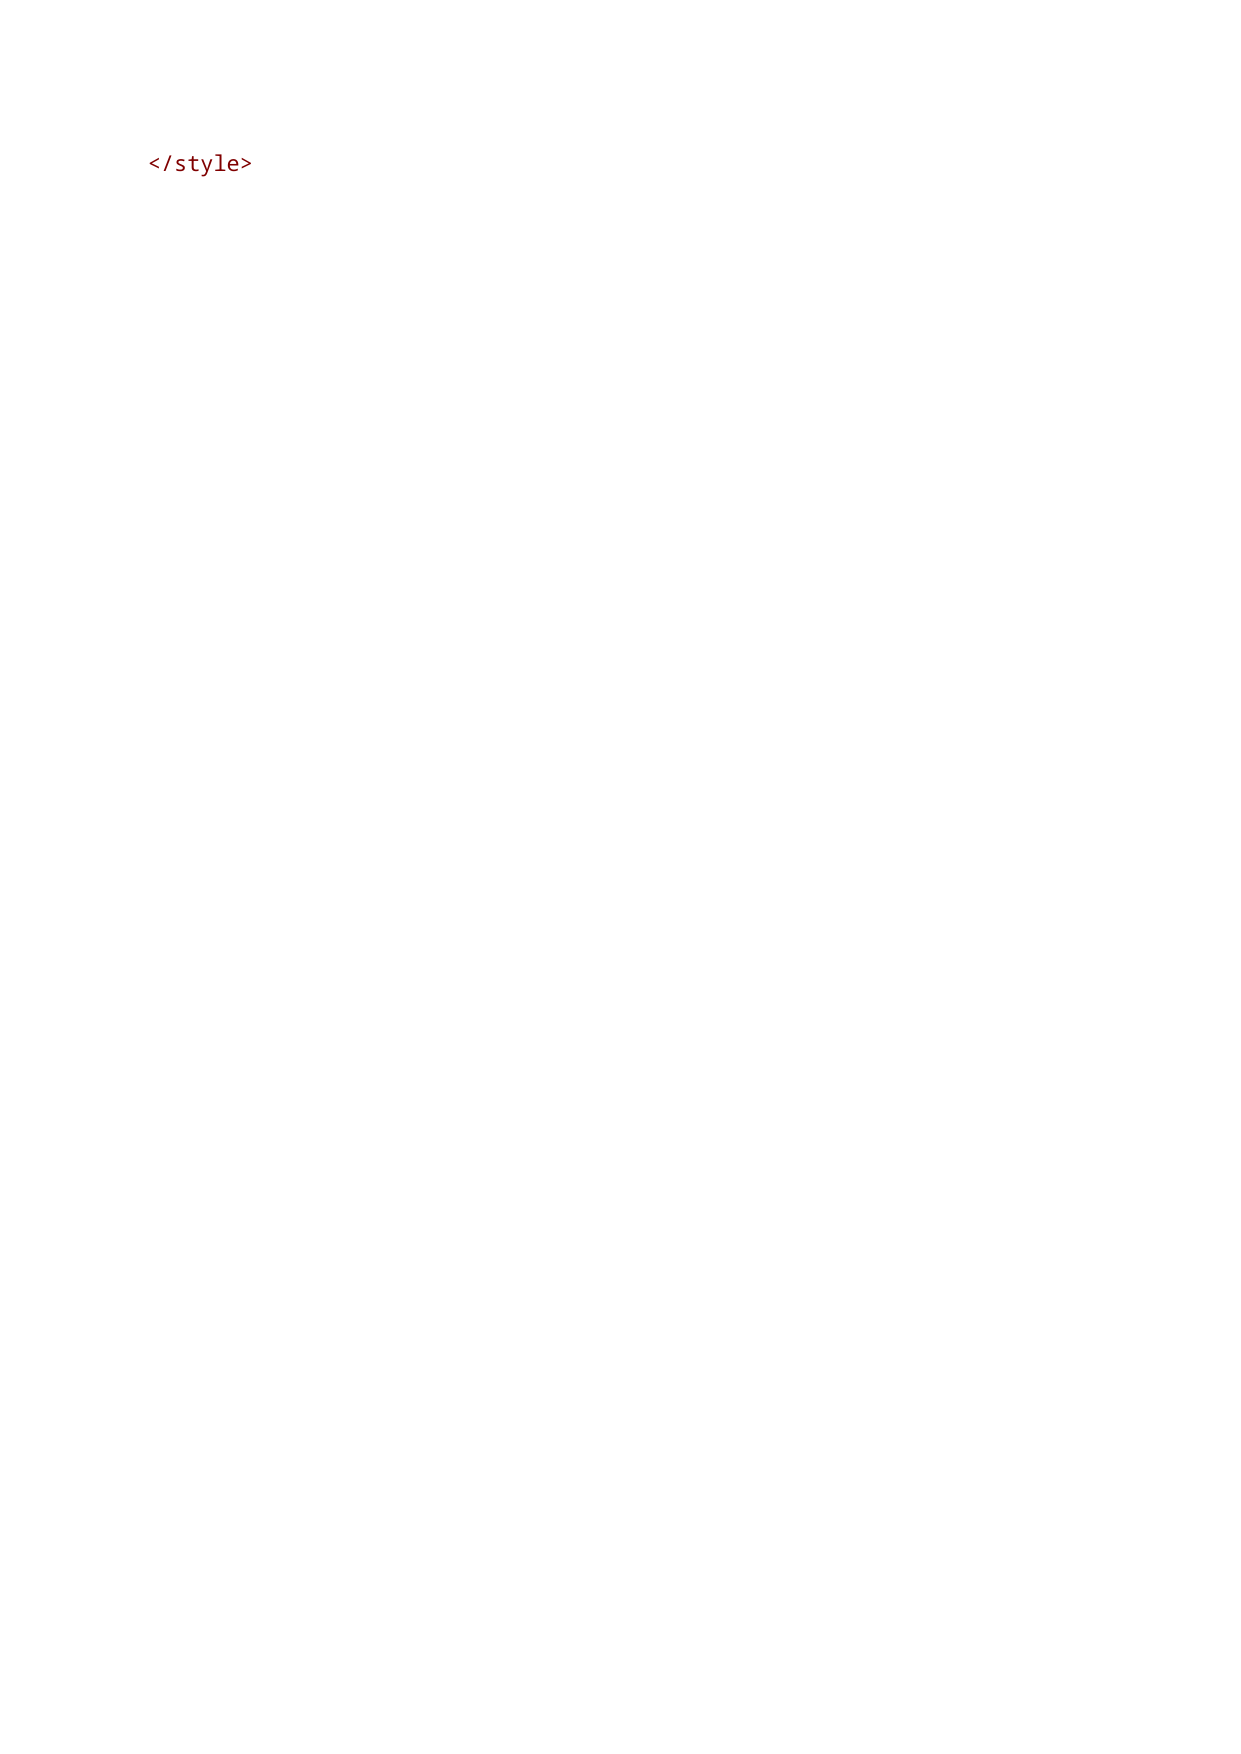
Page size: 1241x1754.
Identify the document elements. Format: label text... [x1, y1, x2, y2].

text </style> [148, 148, 1093, 177]
